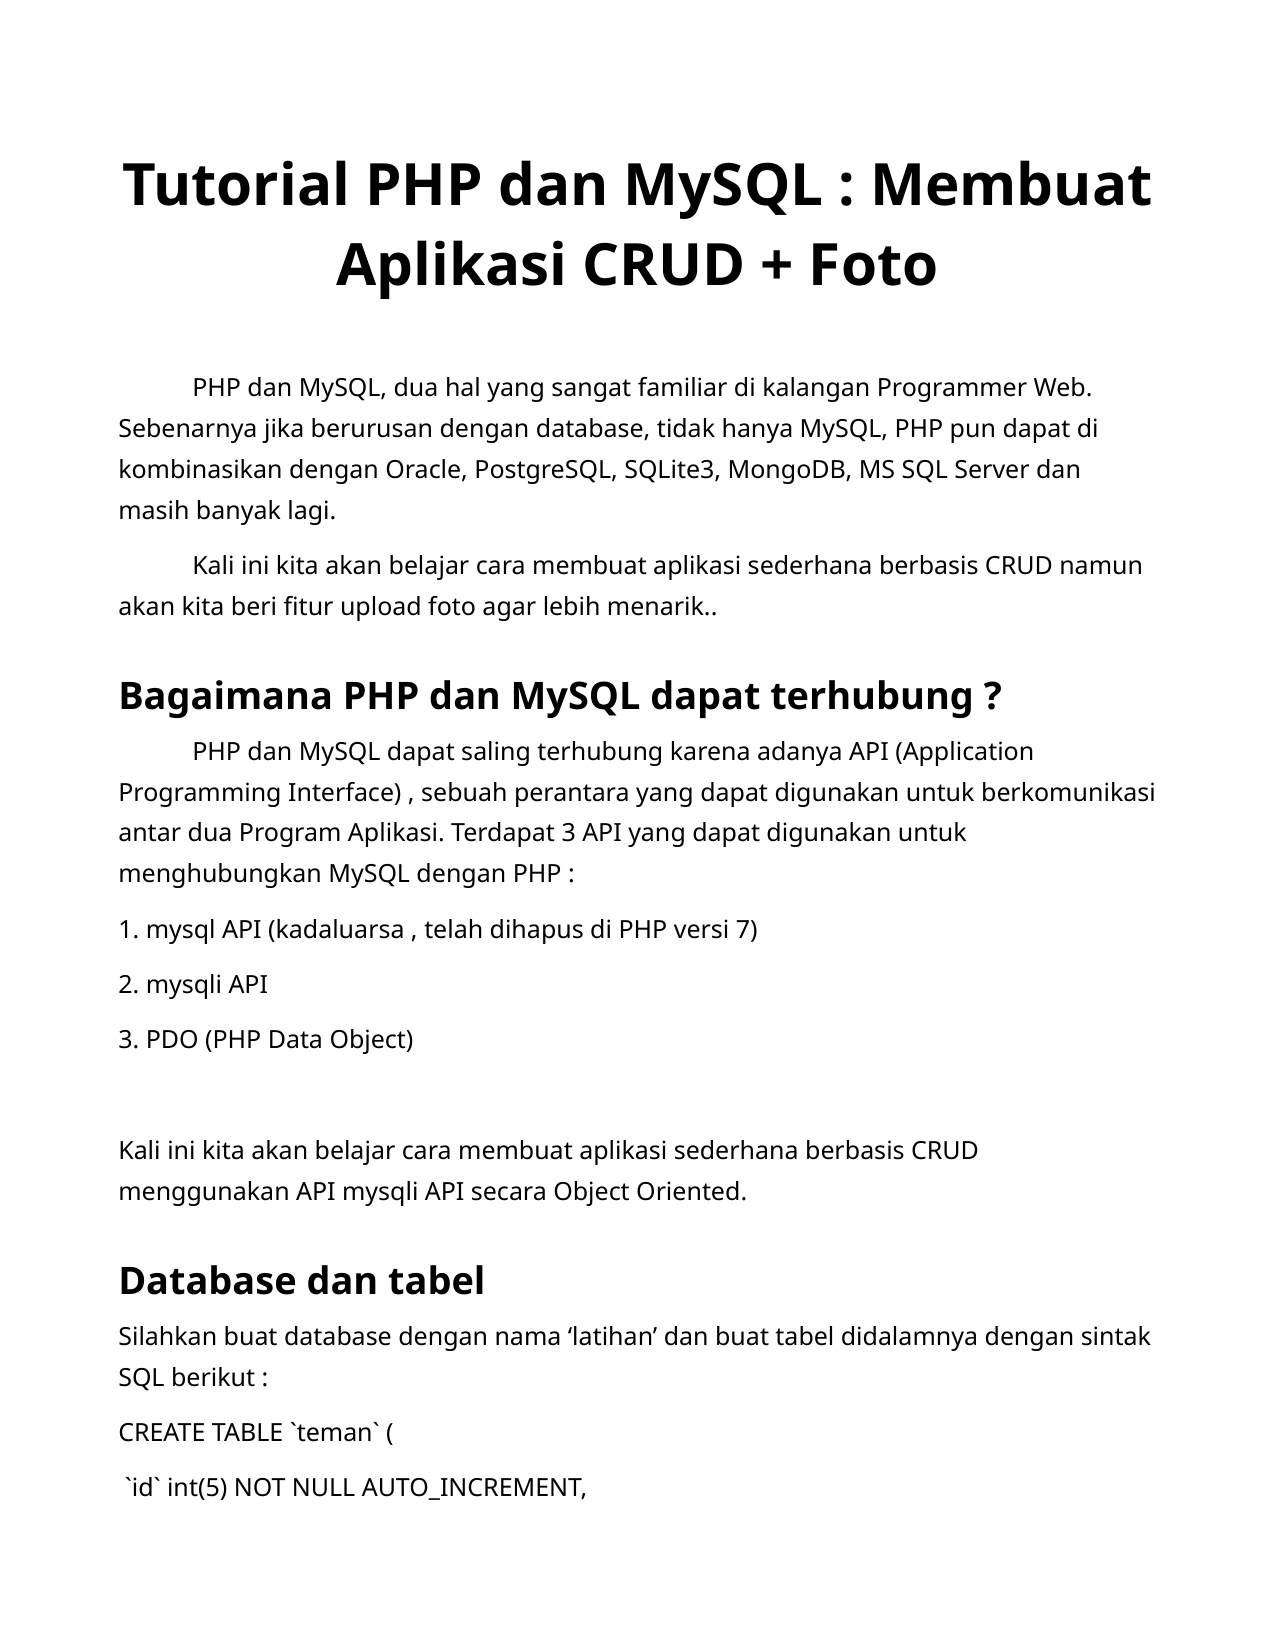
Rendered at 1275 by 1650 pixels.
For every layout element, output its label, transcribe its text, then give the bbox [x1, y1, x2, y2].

text 2. mysqli API [118, 967, 1157, 1001]
text 3. PDO (PHP Data Object) [118, 1022, 1157, 1056]
text `id` int(5) NOT NULL AUTO_INCREMENT, [118, 1470, 1157, 1504]
subtitle Bagaimana PHP dan MySQL dapat terhubung ? [118, 669, 1157, 721]
text 1. mysql API (kadaluarsa , telah dihapus di PHP versi 7) [118, 911, 1157, 945]
text Kali ini kita akan belajar cara membuat aplikasi sederhana berbasis CRUD namun akan kita beri fitur upload foto agar lebih menarik.. [118, 548, 1157, 623]
text PHP dan MySQL dapat saling terhubung karena adanya API (Application Programming Interface) , sebuah perantara yang dapat digunakan untuk berkomunikasi antar dua Program Aplikasi. Terdapat 3 API yang dapat digunakan untuk menghubungkan MySQL dengan PHP : [118, 733, 1157, 890]
text Silahkan buat database dengan nama ‘latihan’ dan buat tabel didalamnya dengan sintak SQL berikut : [118, 1318, 1157, 1393]
text PHP dan MySQL, dua hal yang sangat familiar di kalangan Programmer Web. Sebenarnya jika berurusan dengan database, tidak hanya MySQL, PHP pun dapat di kombinasikan dengan Oracle, PostgreSQL, SQLite3, MongoDB, MS SQL Server dan masih banyak lagi. [118, 370, 1157, 527]
text CREATE TABLE `teman` ( [118, 1414, 1157, 1449]
title Tutorial PHP dan MySQL : Membuat Aplikasi CRUD + Foto [118, 143, 1157, 302]
subtitle Database dan tabel [118, 1254, 1157, 1306]
text Kali ini kita akan belajar cara membuat aplikasi sederhana berbasis CRUD menggunakan API mysqli API secara Object Oriented. [118, 1133, 1157, 1208]
